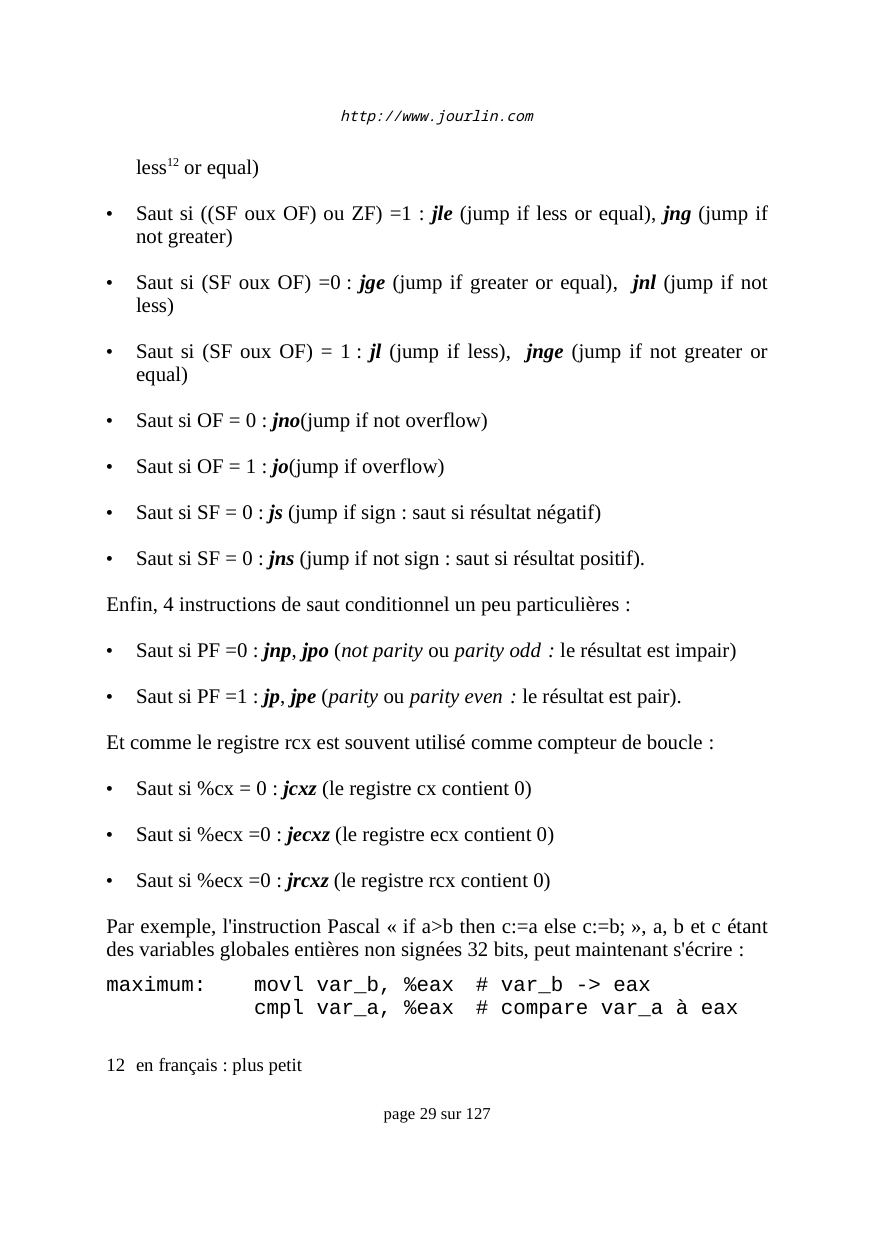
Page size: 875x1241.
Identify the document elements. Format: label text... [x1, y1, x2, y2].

list Saut si OF = 0 : jno(jump if not overflow) [106, 398, 768, 432]
text Et comme le registre rcx est souvent utilisé comme compteur de boucle : [106, 721, 768, 754]
text Enfin, 4 instructions de saut conditionnel un peu particulières : [106, 582, 768, 616]
list Saut si PF =0 : jnp, jpo (not parity ou parity odd : le résultat est impair) [106, 628, 768, 662]
list Saut si SF = 0 : jns (jump if not sign : saut si résultat positif). [106, 536, 768, 570]
list Saut si ((SF oux OF) ou ZF) =1 : jle (jump if less or equal), jng (jump if not greater) [106, 191, 768, 248]
list Saut si %ecx =0 : jecxz (le registre ecx contient 0) [106, 813, 768, 846]
text maximum: movl var_b, %eax # var_b -> eax [106, 974, 768, 997]
list Saut si %cx = 0 : jcxz (le registre cx contient 0) [106, 767, 768, 800]
list Saut si ((SF oux OF) ou ZF) = 0 : jg (jump if greater), jnle (jump if not less or equal) [106, 156, 768, 178]
list Saut si OF = 1 : jo(jump if overflow) [106, 444, 768, 478]
list en français : plus petit [106, 1054, 768, 1075]
list Saut si (SF oux OF) =0 : jge (jump if greater or equal), jnl (jump if not less) [106, 260, 768, 317]
list Saut si (SF oux OF) = 1 : jl (jump if less), jnge (jump if not greater or equal) [106, 329, 768, 386]
list Saut si PF =1 : jp, jpe (parity ou parity even : le résultat est pair). [106, 674, 768, 708]
text Par exemple, l'instruction Pascal « if a>b then c:=a else c:=b; », a, b et c étant des variables globales entières non signées 32 bits, peut maintenant s'écrire : [106, 905, 768, 961]
list Saut si SF = 0 : js (jump if sign : saut si résultat négatif) [106, 490, 768, 524]
text cmpl var_a, %eax # compare var_a à eax [106, 997, 768, 1021]
list Saut si %ecx =0 : jrcxz (le registre rcx contient 0) [106, 859, 768, 892]
